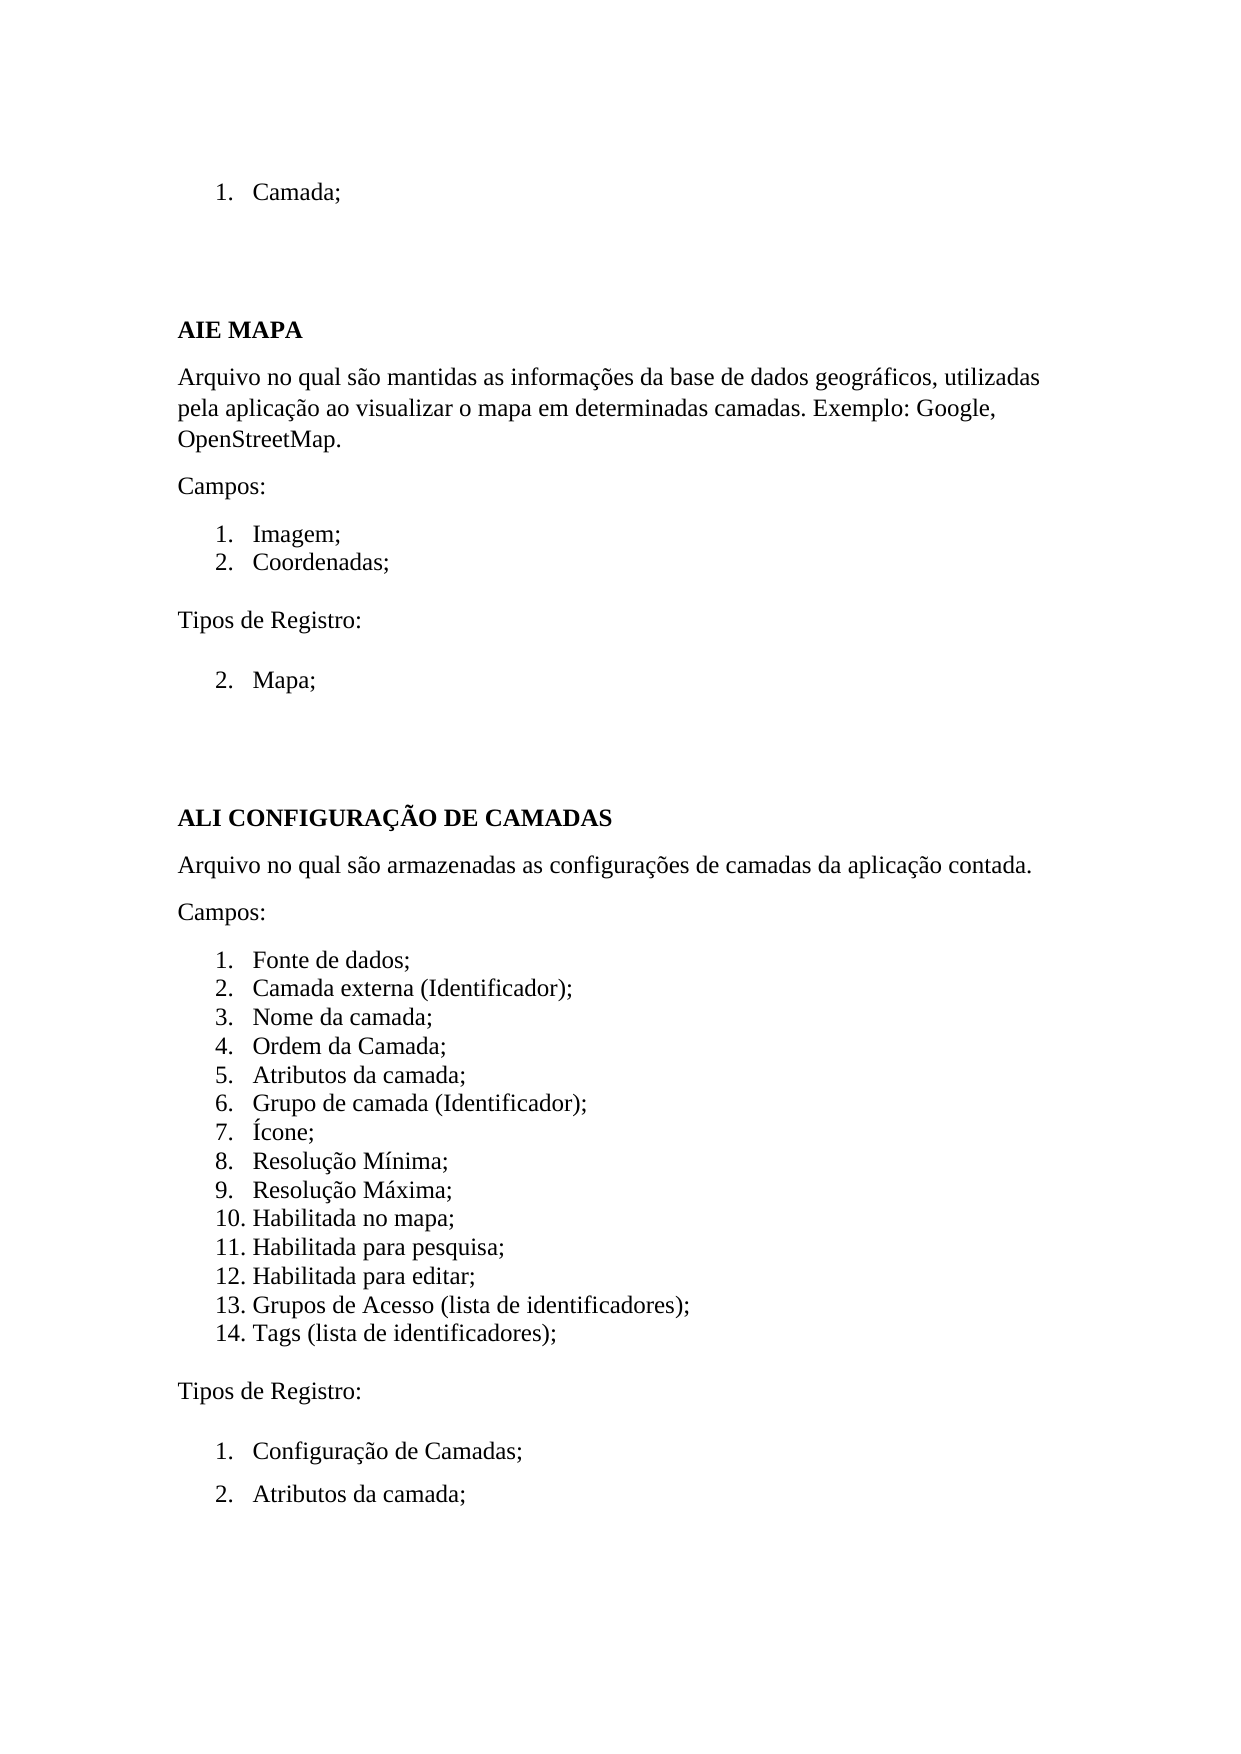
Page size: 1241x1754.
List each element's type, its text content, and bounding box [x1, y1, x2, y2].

list Resolução Mínima; [215, 1146, 1063, 1175]
list Ordem da Camada; [215, 1031, 1063, 1060]
list Habilitada para pesquisa; [215, 1232, 1063, 1261]
list Ícone; [215, 1117, 1063, 1146]
text Campos: [177, 471, 1063, 500]
list Imagem; [215, 519, 1063, 547]
text Tipos de Registro: [177, 1376, 1063, 1405]
list Fonte de dados; [215, 945, 1063, 973]
list Resolução Máxima; [215, 1175, 1063, 1203]
list Habilitada para editar; [215, 1261, 1063, 1290]
list Atributos da camada; [215, 1479, 1063, 1508]
list Camada externa (Identificador); [215, 973, 1063, 1002]
list Configuração de Camadas; [215, 1436, 1063, 1464]
list Coordenadas; [215, 547, 1063, 576]
text AIE MAPA [177, 315, 1063, 344]
list Tags (lista de identificadores); [215, 1318, 1063, 1347]
list Grupo de camada (Identificador); [215, 1088, 1063, 1117]
list Grupos de Acesso (lista de identificadores); [215, 1290, 1063, 1318]
list Camada; [215, 177, 1063, 206]
list Mapa; [215, 665, 1063, 693]
list Atributos da camada; [215, 1060, 1063, 1088]
list Nome da camada; [215, 1002, 1063, 1031]
list Habilitada no mapa; [215, 1203, 1063, 1232]
text Arquivo no qual são mantidas as informações da base de dados geográficos, utilizadas pela aplicação ao visualizar o mapa em determinadas camadas. Exemplo: Google, OpenStreetMap. [177, 362, 1063, 453]
text Arquivo no qual são armazenadas as configurações de camadas da aplicação contada. [177, 850, 1063, 879]
text ALI CONFIGURAÇÃO DE CAMADAS [177, 803, 1063, 831]
text Tipos de Registro: [177, 605, 1063, 634]
text Campos: [177, 897, 1063, 926]
